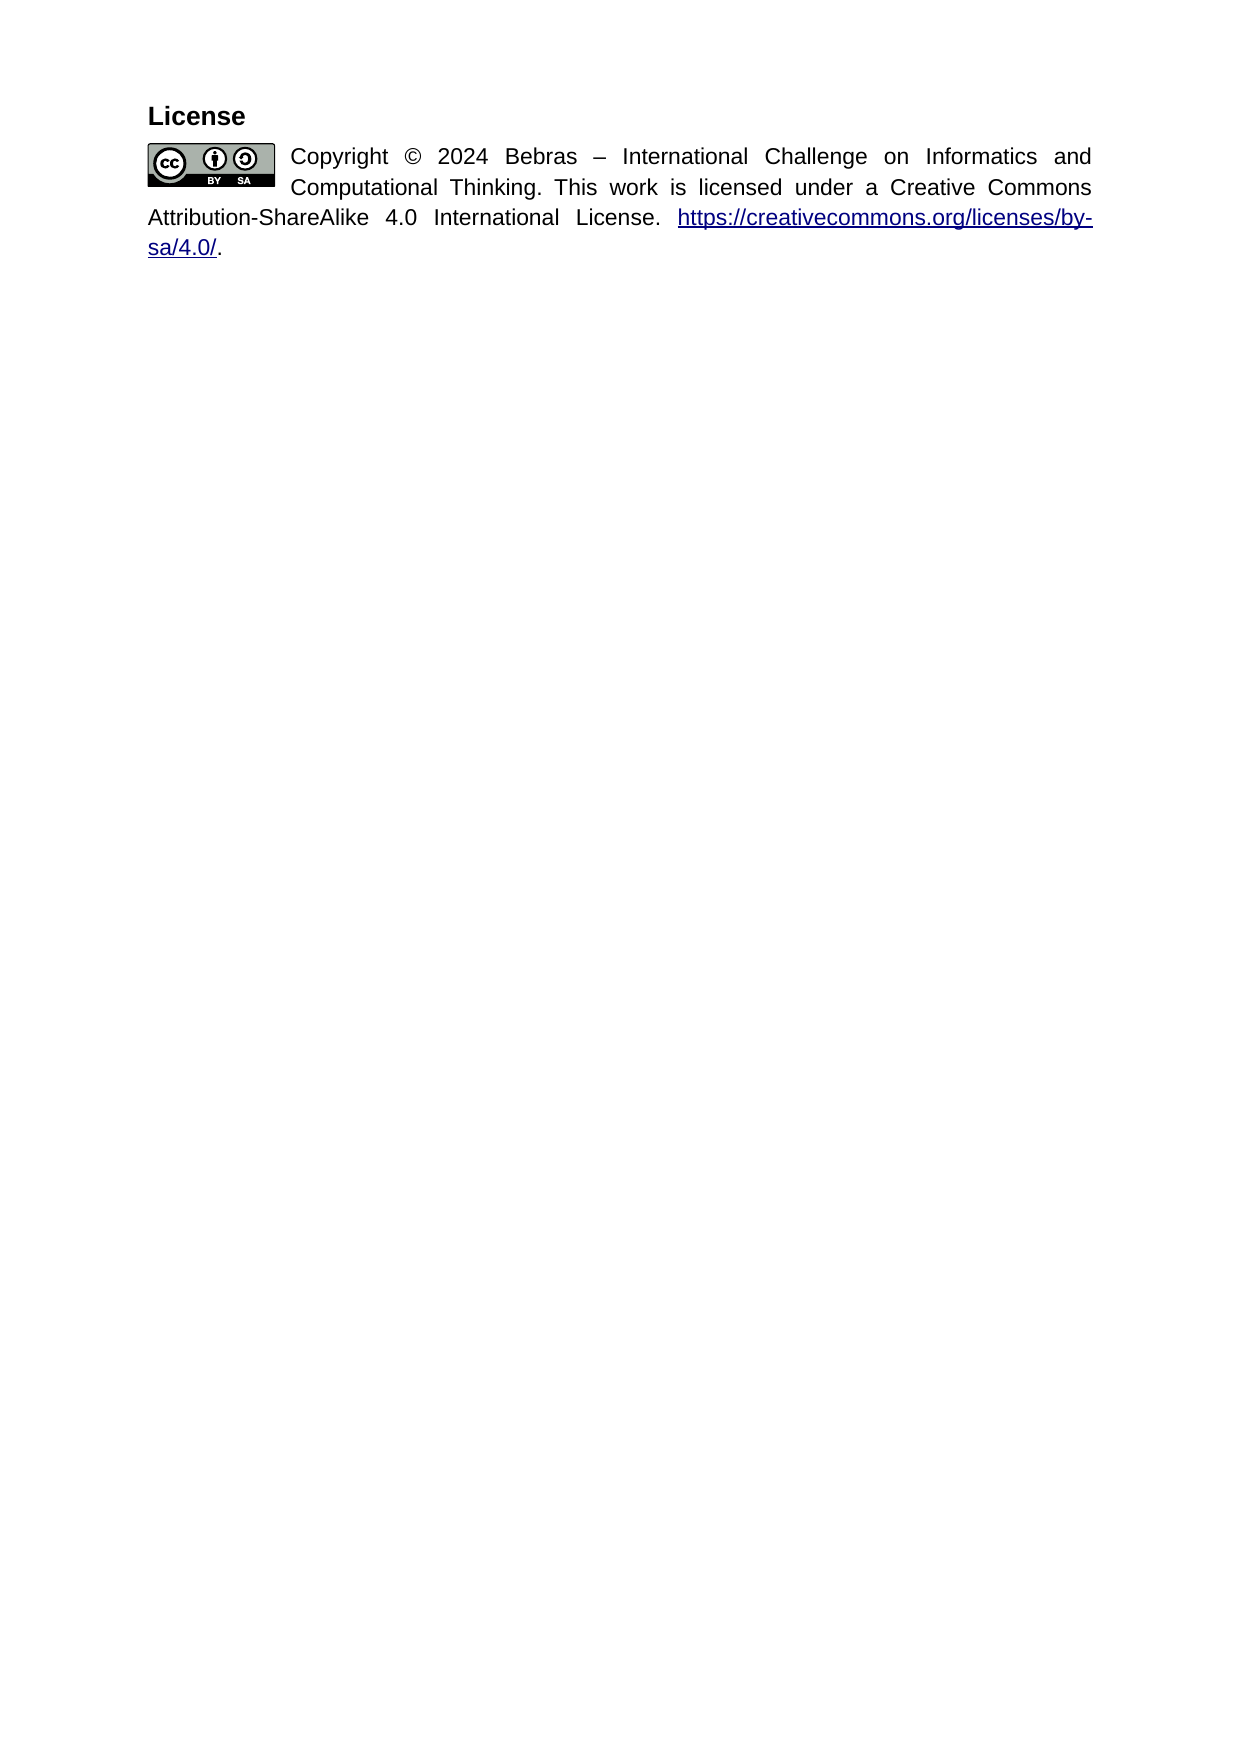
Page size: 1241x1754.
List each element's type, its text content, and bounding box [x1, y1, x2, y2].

text Copyright © 2024 Bebras – International Challenge on Informatics and Computational Thinking. This work is licensed under a Creative Commons Attribution-ShareAlike 4.0 International License. https://creativecommons.org/licenses/by-sa/4.0/. [148, 143, 1093, 260]
subtitle License [148, 100, 1093, 131]
